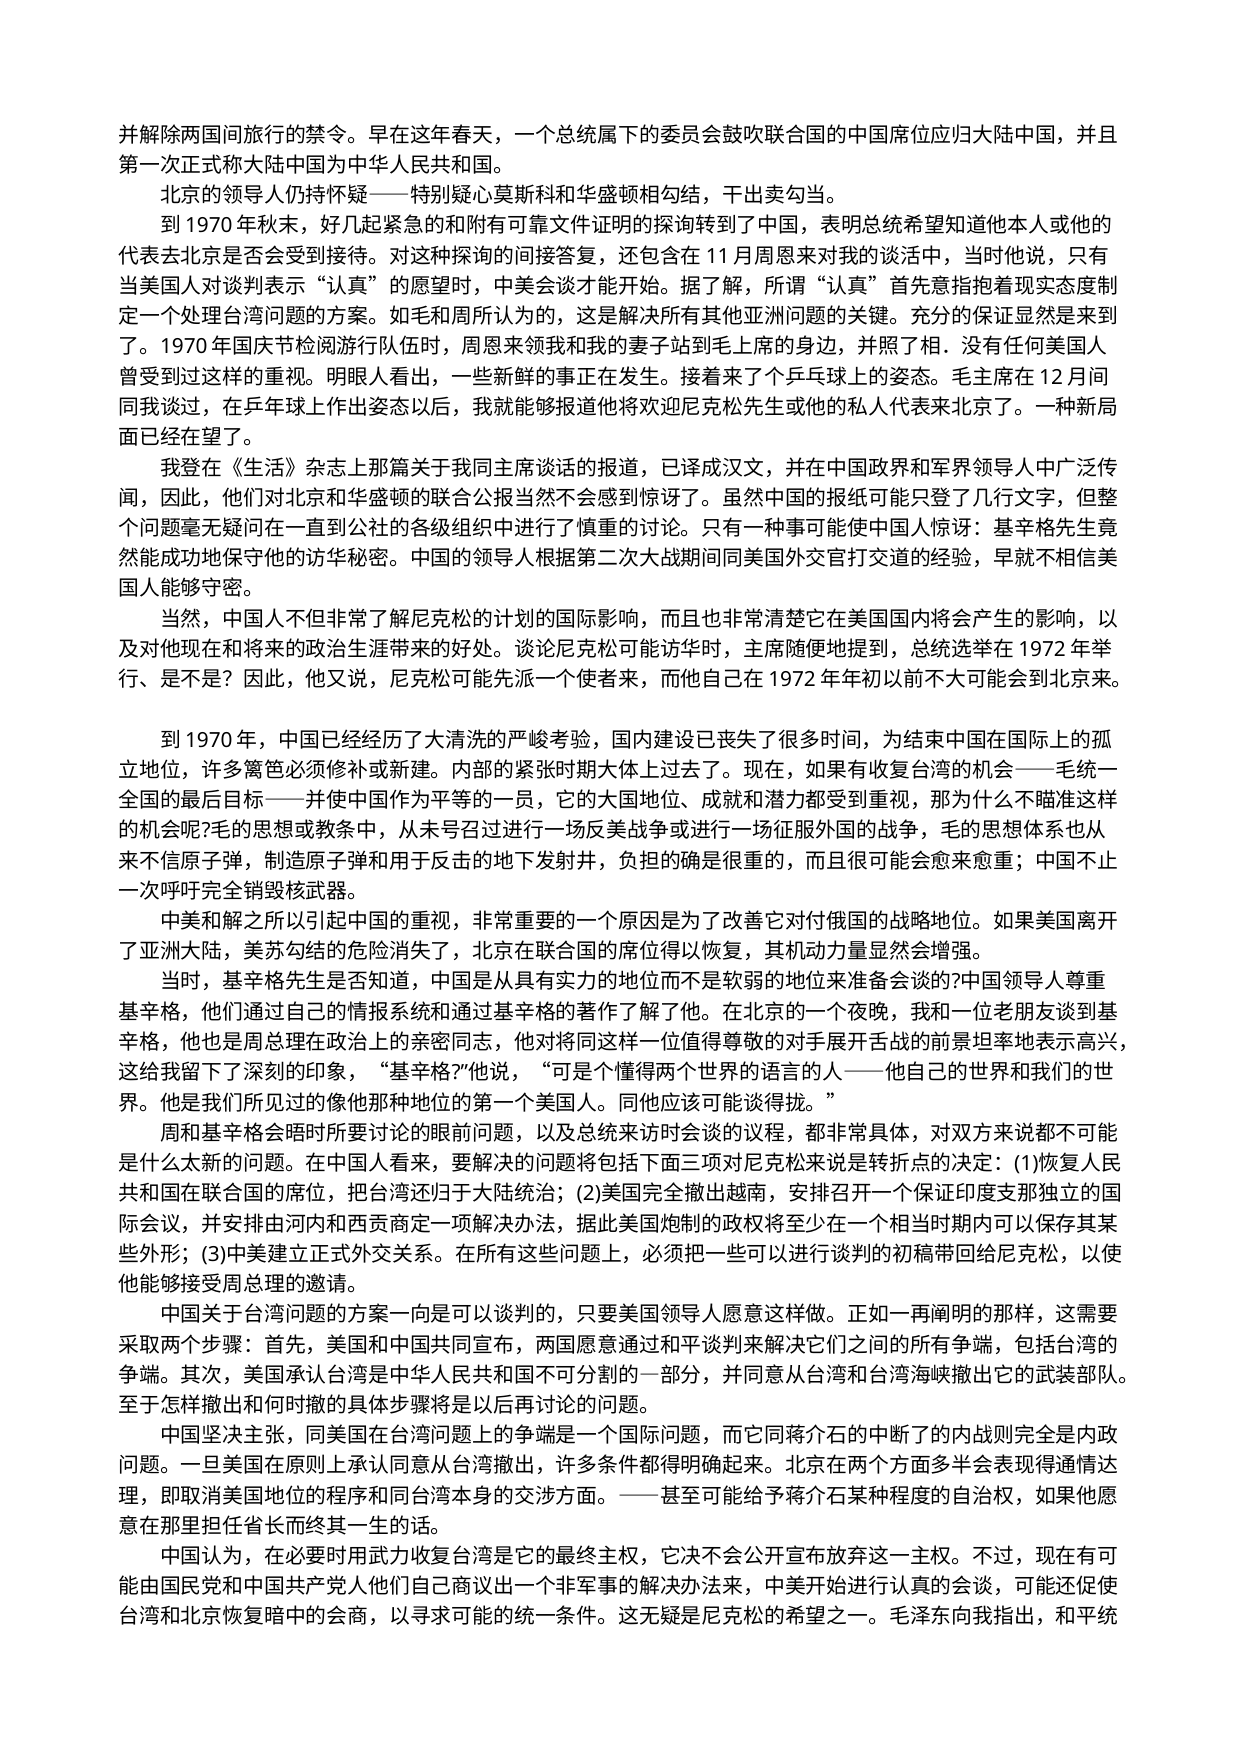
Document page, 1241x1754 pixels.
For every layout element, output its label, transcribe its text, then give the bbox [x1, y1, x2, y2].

text 当然，中国人不但非常了解尼克松的计划的国际影响，而且也非常清楚它在美国国内将会产生的影响，以及对他现在和将来的政治生涯带来的好处。谈论尼克松可能访华时，主席随便地提到，总统选举在1972年举行、是不是？因此，他又说，尼克松可能先派一个使者来，而他自己在1972年年初以前不大可能会到北京来。 [118, 602, 1122, 723]
text 到1970年，中国已经经历了大清洗的严峻考验，国内建设已丧失了很多时间，为结束中国在国际上的孤立地位，许多篱笆必须修补或新建。内部的紧张时期大体上过去了。现在，如果有收复台湾的机会——毛统一全国的最后目标——并使中国作为平等的一员，它的大国地位、成就和潜力都受到重视，那为什么不瞄准这样的机会呢?毛的思想或教条中，从未号召过进行一场反美战争或进行一场征服外国的战争，毛的思想体系也从来不信原子弹，制造原子弹和用于反击的地下发射井，负担的确是很重的，而且很可能会愈来愈重；中国不止一次呼吁完全销毁核武器。 [118, 723, 1122, 904]
text 并解除两国间旅行的禁令。早在这年春天，一个总统属下的委员会鼓吹联合国的中国席位应归大陆中国，并且第一次正式称大陆中国为中华人民共和国。 [118, 118, 1122, 178]
text 我登在《生活》杂志上那篇关于我同主席谈话的报道，已译成汉文，并在中国政界和军界领导人中广泛传闻，因此，他们对北京和华盛顿的联合公报当然不会感到惊讶了。虽然中国的报纸可能只登了几行文字，但整个问题毫无疑问在一直到公社的各级组织中进行了慎重的讨论。只有一种事可能使中国人惊讶：基辛格先生竟然能成功地保守他的访华秘密。中国的领导人根据第二次大战期间同美国外交官打交道的经验，早就不相信美国人能够守密。 [118, 451, 1122, 602]
text 到1970年秋末，好几起紧急的和附有可靠文件证明的探询转到了中国，表明总统希望知道他本人或他的代表去北京是否会受到接待。对这种探询的间接答复，还包含在11月周恩来对我的谈活中，当时他说，只有当美国人对谈判表示“认真”的愿望时，中美会谈才能开始。据了解，所谓“认真”首先意指抱着现实态度制定一个处理台湾问题的方案。如毛和周所认为的，这是解决所有其他亚洲问题的关键。充分的保证显然是来到了。1970年国庆节检阅游行队伍时，周恩来领我和我的妻子站到毛上席的身边，并照了相．没有任何美国人曾受到过这样的重视。明眼人看出，一些新鲜的事正在发生。接着来了个乒乓球上的姿态。毛主席在12月间同我谈过，在乒年球上作出姿态以后，我就能够报道他将欢迎尼克松先生或他的私人代表来北京了。一种新局面已经在望了。 [118, 209, 1122, 451]
text 中国认为，在必要时用武力收复台湾是它的最终主权，它决不会公开宣布放弃这一主权。不过，现在有可能由国民党和中国共产党人他们自己商议出一个非军事的解决办法来，中美开始进行认真的会谈，可能还促使台湾和北京恢复暗中的会商，以寻求可能的统一条件。这无疑是尼克松的希望之一。毛泽东向我指出，和平统 [118, 1539, 1122, 1630]
text 中国关于台湾问题的方案一向是可以谈判的，只要美国领导人愿意这样做。正如一再阐明的那样，这需要采取两个步骤：首先，美国和中国共同宣布，两国愿意通过和平谈判来解决它们之间的所有争端，包括台湾的争端。其次，美国承认台湾是中华人民共和国不可分割的—部分，并同意从台湾和台湾海峡撤出它的武装部队。至于怎样撤出和何时撤的具体步骤将是以后再讨论的问题。 [118, 1298, 1122, 1418]
text 中国坚决主张，同美国在台湾问题上的争端是一个国际问题，而它同蒋介石的中断了的内战则完全是内政问题。一旦美国在原则上承认同意从台湾撤出，许多条件都得明确起来。北京在两个方面多半会表现得通情达理，即取消美国地位的程序和同台湾本身的交涉方面。——甚至可能给予蒋介石某种程度的自治权，如果他愿意在那里担任省长而终其一生的话。 [118, 1418, 1122, 1539]
text 北京的领导人仍持怀疑——特别疑心莫斯科和华盛顿相勾结，干出卖勾当。 [118, 178, 1122, 209]
text 当时，基辛格先生是否知道，中国是从具有实力的地位而不是软弱的地位来准备会谈的?中国领导人尊重基辛格，他们通过自己的情报系统和通过基辛格的著作了解了他。在北京的一个夜晚，我和一位老朋友谈到基辛格，他也是周总理在政治上的亲密同志，他对将同这样一位值得尊敬的对手展开舌战的前景坦率地表示高兴，这给我留下了深刻的印象，“基辛格?”他说，“可是个懂得两个世界的语言的人——他自己的世界和我们的世界。他是我们所见过的像他那种地位的第一个美国人。同他应该可能谈得拢。” [118, 965, 1122, 1116]
text 中美和解之所以引起中国的重视，非常重要的一个原因是为了改善它对付俄国的战略地位。如果美国离开了亚洲大陆，美苏勾结的危险消失了，北京在联合国的席位得以恢复，其机动力量显然会增强。 [118, 904, 1122, 965]
text 周和基辛格会晤时所要讨论的眼前问题，以及总统来访时会谈的议程，都非常具体，对双方来说都不可能是什么太新的问题。在中国人看来，要解决的问题将包括下面三项对尼克松来说是转折点的决定：(1)恢复人民共和国在联合国的席位，把台湾还归于大陆统治；(2)美国完全撤出越南，安排召开一个保证印度支那独立的国际会议，并安排由河内和西贡商定一项解决办法，据此美国炮制的政权将至少在一个相当时期内可以保存其某些外形；(3)中美建立正式外交关系。在所有这些问题上，必须把一些可以进行谈判的初稿带回给尼克松，以使他能够接受周总理的邀请。 [118, 1116, 1122, 1298]
